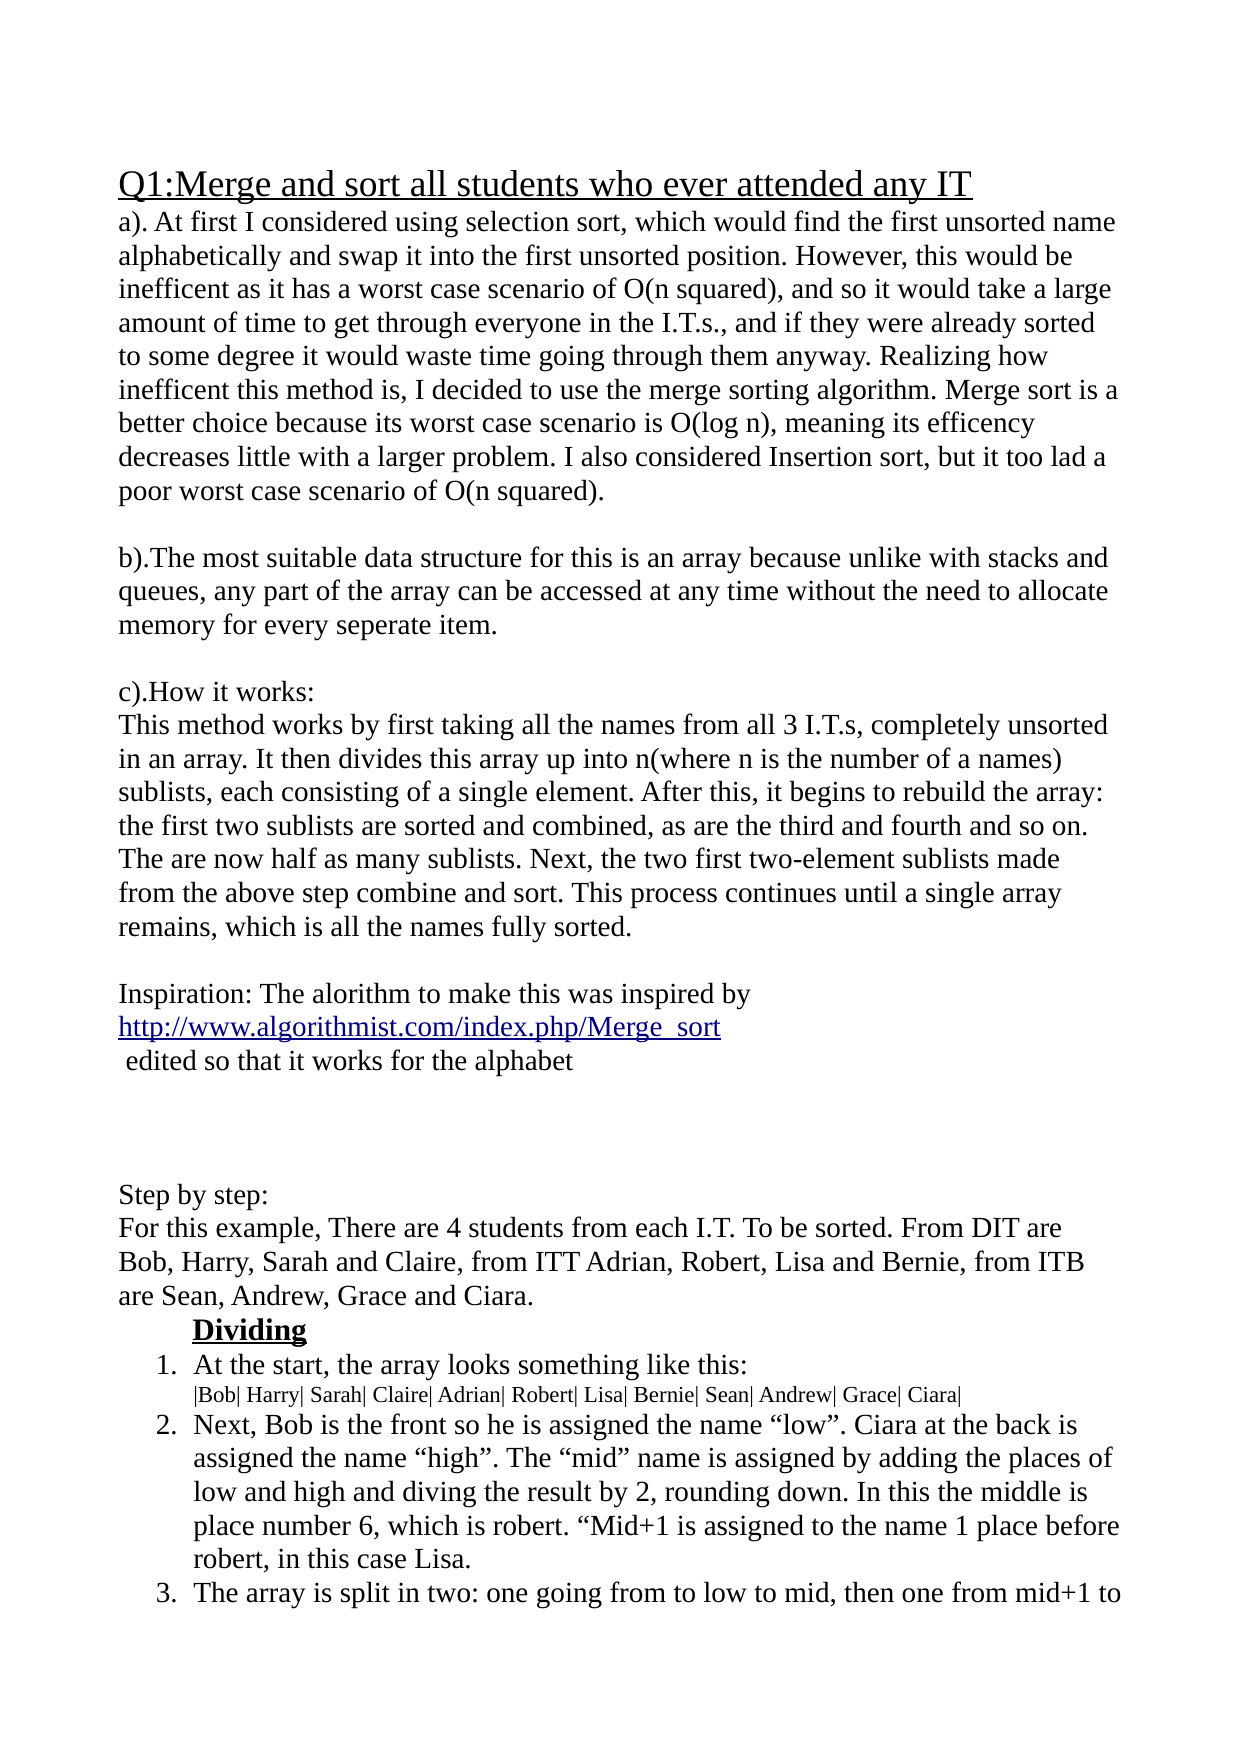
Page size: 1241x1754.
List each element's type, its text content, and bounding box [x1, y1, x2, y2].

text For this example, There are 4 students from each I.T. To be sorted. From DIT are Bob, Harry, Sarah and Claire, from ITT Adrian, Robert, Lisa and Bernie, from ITB are Sean, Andrew, Grace and Ciara. [118, 1211, 1122, 1311]
text Inspiration: The alorithm to make this was inspired by [118, 976, 1122, 1009]
list |Bob| Harry| Sarah| Claire| Adrian| Robert| Lisa| Bernie| Sean| Andrew| Grace| Ciara| [156, 1381, 1122, 1407]
list The array is split in two: one going from to low to mid, then one from mid+1 to [156, 1575, 1122, 1608]
text b).The most suitable data structure for this is an array because unlike with stacks and queues, any part of the array can be accessed at any time without the need to allocate memory for every seperate item. [118, 540, 1122, 640]
text Step by step: [118, 1177, 1122, 1211]
text Q1:Merge and sort all students who ever attended any IT [118, 161, 1122, 204]
list Next, Bob is the front so he is assigned the name “low”. Ciara at the back is assigned the name “high”. The “mid” name is assigned by adding the places of low and high and diving the result by 2, rounding down. In this the middle is place number 6, which is robert. “Mid+1 is assigned to the name 1 place before robert, in this case Lisa. [156, 1407, 1122, 1575]
text a). At first I considered using selection sort, which would find the first unsorted name alphabetically and swap it into the first unsorted position. However, this would be inefficent as it has a worst case scenario of O(n squared), and so it would take a large amount of time to get through everyone in the I.T.s., and if they were already sorted to some degree it would waste time going through them anyway. Realizing how inefficent this method is, I decided to use the merge sorting algorithm. Merge sort is a better choice because its worst case scenario is O(log n), meaning its efficency decreases little with a larger problem. I also considered Insertion sort, but it too lad a poor worst case scenario of O(n squared). [118, 204, 1122, 506]
text http://www.algorithmist.com/index.php/Merge_sort [118, 1009, 1122, 1043]
list At the start, the array looks something like this: [156, 1347, 1122, 1381]
text This method works by first taking all the names from all 3 I.T.s, completely unsorted in an array. It then divides this array up into n(where n is the number of a names) sublists, each consisting of a single element. After this, it begins to rebuild the array: the first two sublists are sorted and combined, as are the third and fourth and so on. The are now half as many sublists. Next, the two first two-element sublists made from the above step combine and sort. This process continues until a single array remains, which is all the names fully sorted. [118, 707, 1122, 942]
text edited so that it works for the alphabet [118, 1043, 1122, 1076]
text Dividing [118, 1311, 1122, 1347]
text c).How it works: [118, 674, 1122, 707]
